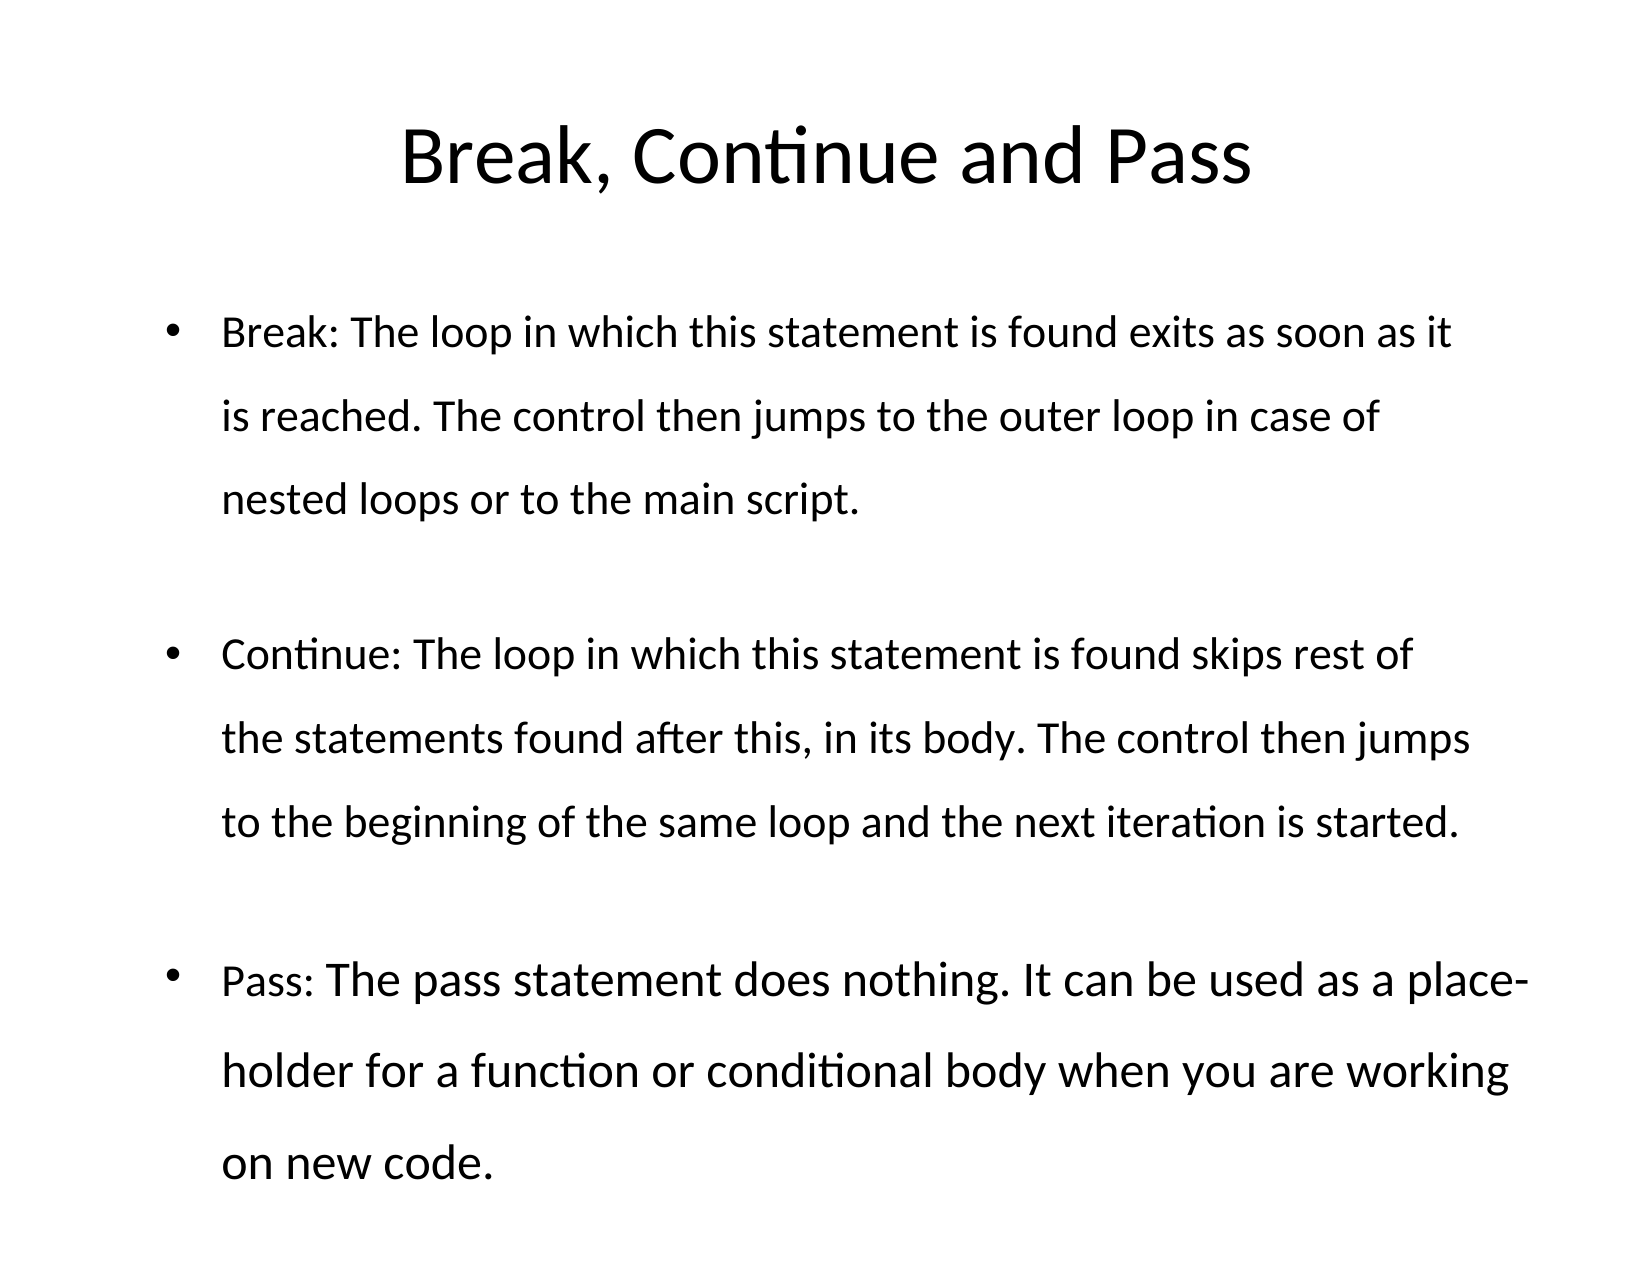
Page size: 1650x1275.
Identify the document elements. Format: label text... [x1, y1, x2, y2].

table_header Break, Continue and Pass [221, 59, 1575, 260]
table_cell Pass: The pass statement does nothing. It can be used as a place-holder for a function or conditional body when you are working on new code. [221, 905, 1575, 1231]
table_cell Break: The loop in which this statement is found exits as soon as it is reached. The control then jumps to the outer loop in case of nested loops or to the main script. [221, 260, 1575, 582]
table_cell Continue: The loop in which this statement is found skips rest of the statements found after this, in its body. The control then jumps to the beginning of the same loop and the next iteration is started. [221, 582, 1575, 904]
table_cell • [75, 582, 221, 904]
table_cell • [75, 905, 221, 1231]
table_cell • [75, 260, 221, 582]
table_header [75, 59, 221, 260]
